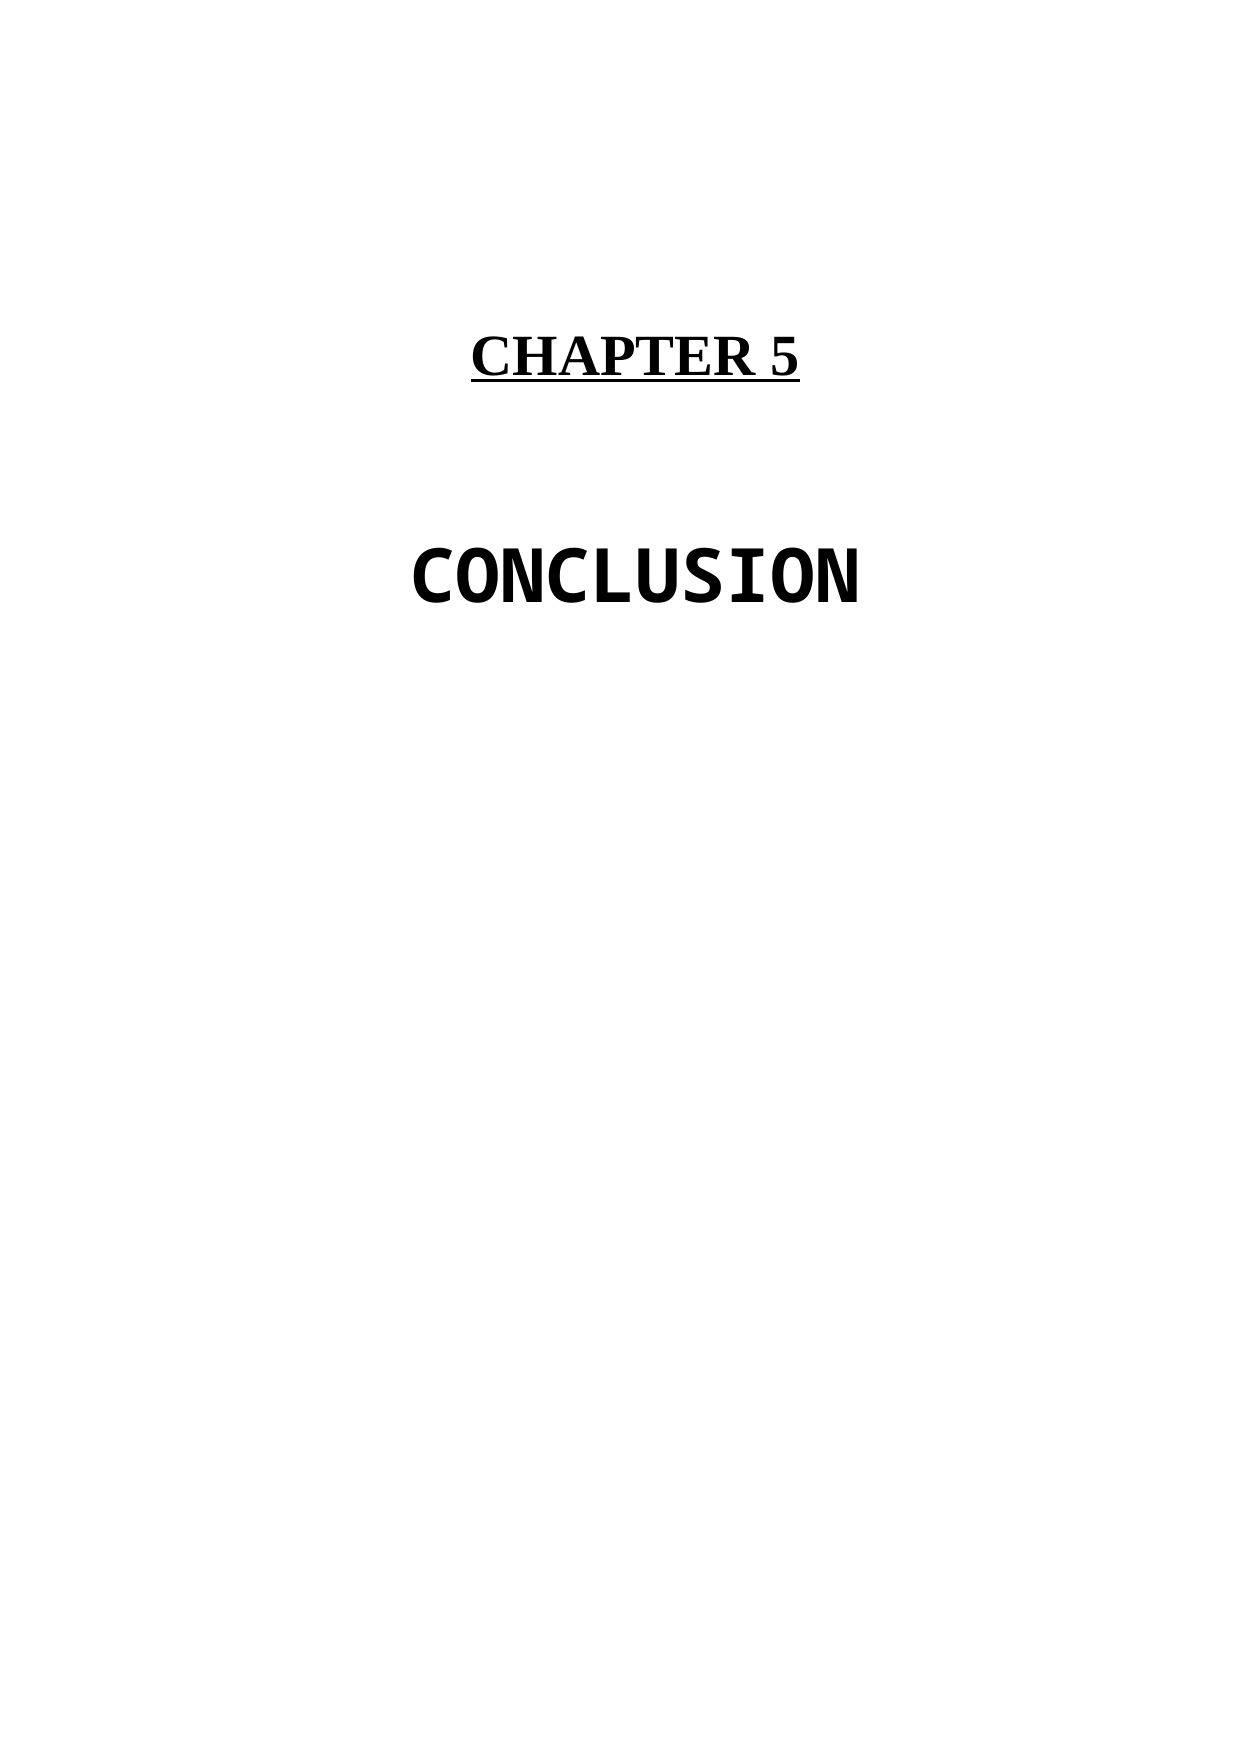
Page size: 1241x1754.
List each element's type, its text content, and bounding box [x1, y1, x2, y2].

text CHAPTER 5 [195, 321, 1075, 388]
text CONCLUSION [195, 523, 1075, 625]
